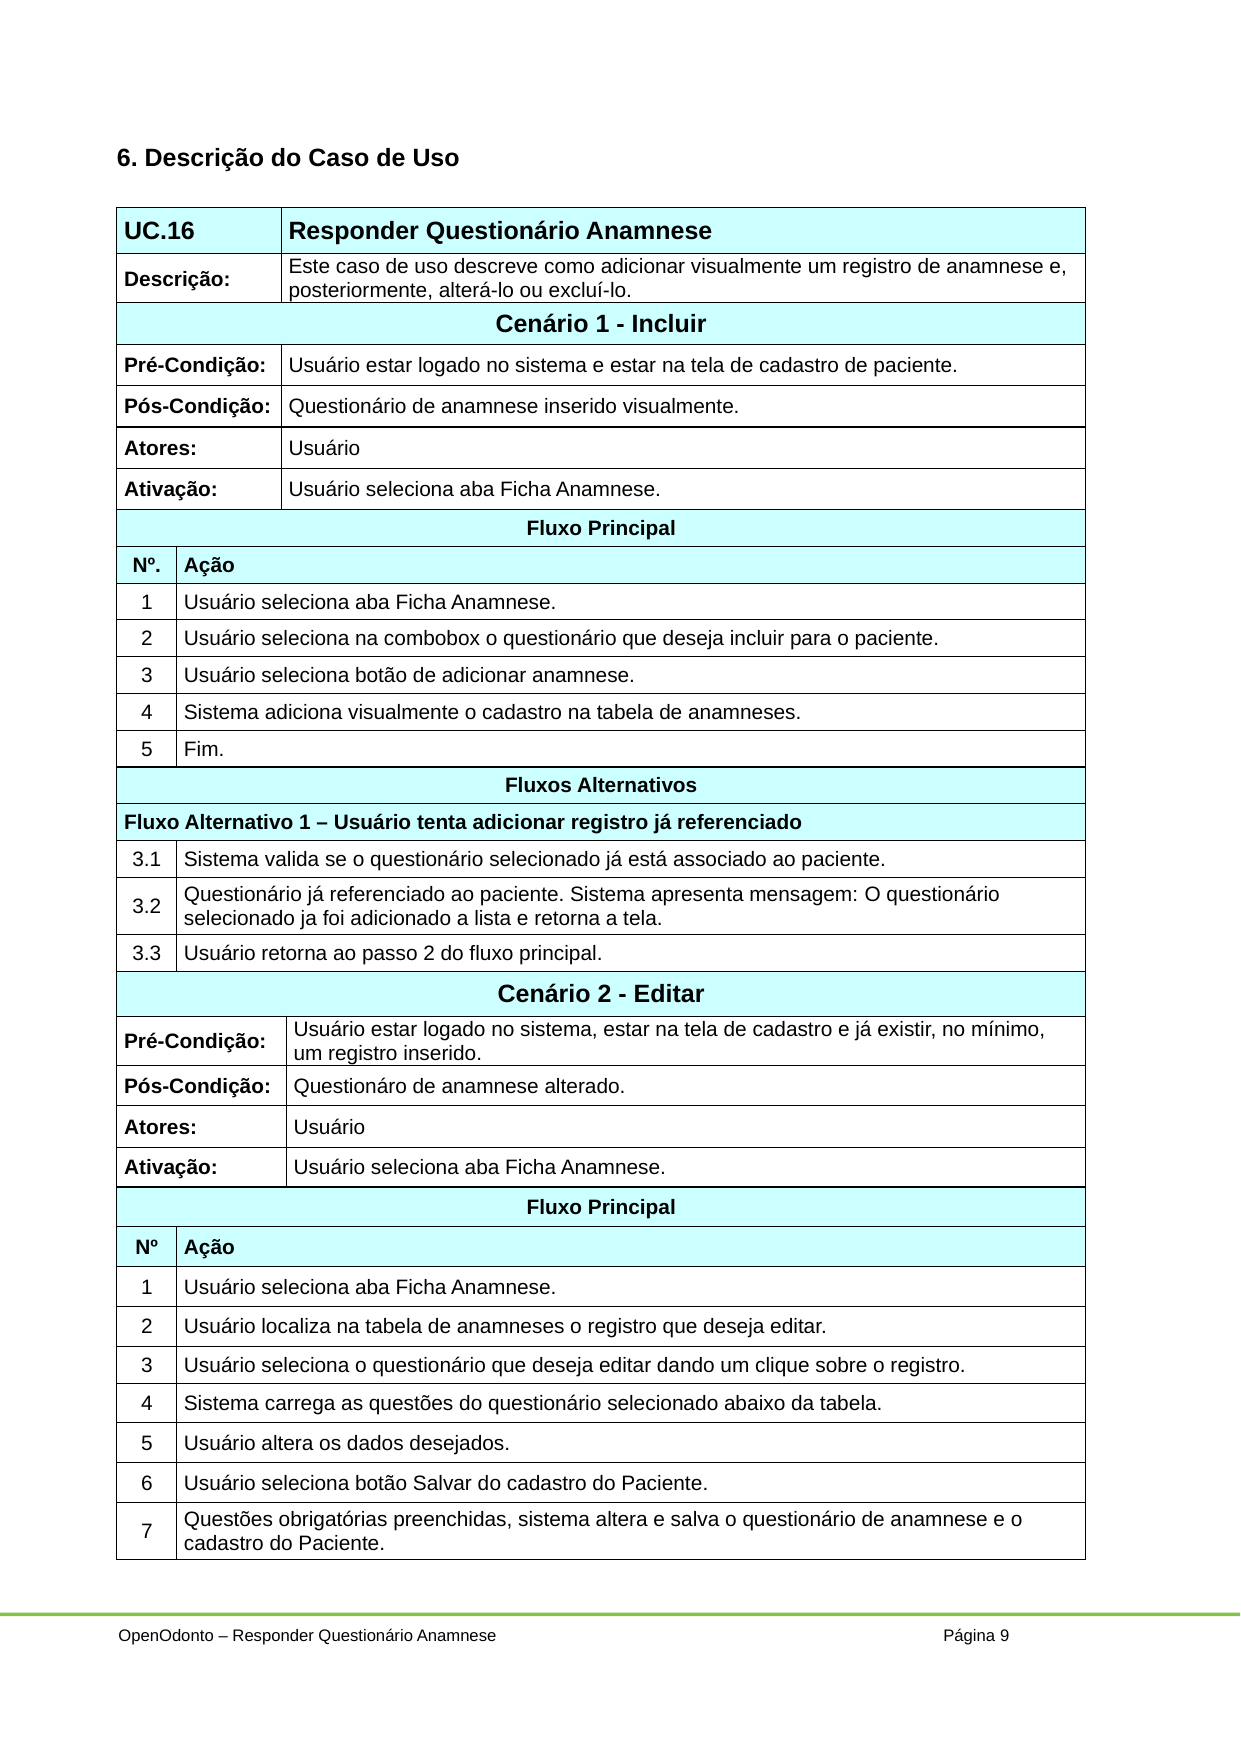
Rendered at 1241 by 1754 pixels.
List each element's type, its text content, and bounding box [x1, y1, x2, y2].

table_cell Pós-Condição: [117, 386, 281, 426]
table_cell Fluxo Alternativo 1 – Usuário tenta adicionar registro já referenciado [117, 804, 1085, 840]
table_cell 3.3 [117, 935, 176, 971]
table_cell Nº. [117, 547, 176, 583]
table_cell Sistema adiciona visualmente o cadastro na tabela de anamneses. [177, 694, 1085, 730]
table_cell 7 [117, 1503, 176, 1559]
table_cell Questionáro de anamnese alterado. [287, 1066, 1085, 1105]
table_cell 2 [117, 1307, 176, 1346]
subtitle 6. Descrição do Caso de Uso [117, 143, 1122, 172]
table_cell Fluxo Principal [117, 1188, 1085, 1226]
table_cell 3 [117, 657, 176, 693]
table_cell Usuário seleciona botão Salvar do cadastro do Paciente. [177, 1463, 1085, 1502]
table_cell Sistema carrega as questões do questionário selecionado abaixo da tabela. [177, 1384, 1085, 1422]
table_cell Descrição: [117, 254, 281, 302]
table_cell Fluxo Principal [117, 510, 1085, 546]
table_cell Usuário seleciona aba Ficha Anamnese. [177, 1267, 1085, 1306]
table_cell Usuário localiza na tabela de anamneses o registro que deseja editar. [177, 1307, 1085, 1346]
table_cell 5 [117, 1423, 176, 1462]
table_header UC.16 [117, 208, 281, 253]
table_cell 2 [117, 620, 176, 656]
table_cell Usuário altera os dados desejados. [177, 1423, 1085, 1462]
table_cell 1 [117, 584, 176, 619]
table_cell Usuário seleciona na combobox o questionário que deseja incluir para o paciente. [177, 620, 1085, 656]
table_cell 1 [117, 1267, 176, 1306]
table_cell Nº [117, 1227, 176, 1266]
table_cell Usuário seleciona botão de adicionar anamnese. [177, 657, 1085, 693]
table_cell Fim. [177, 731, 1085, 766]
table_cell Usuário seleciona o questionário que deseja editar dando um clique sobre o registro. [177, 1347, 1085, 1382]
table_cell Usuário seleciona aba Ficha Anamnese. [282, 469, 1085, 509]
table_cell Atores: [117, 1106, 286, 1147]
table_cell 3.1 [117, 841, 176, 877]
table_cell Questionário de anamnese inserido visualmente. [282, 386, 1085, 426]
table_cell Atores: [117, 428, 281, 468]
table_header Responder Questionário Anamnese [282, 208, 1085, 253]
table_cell Questões obrigatórias preenchidas, sistema altera e salva o questionário de anamnese e o cadastro do Paciente. [177, 1503, 1085, 1559]
table_cell Ação [177, 1227, 1085, 1266]
table_cell Usuário [287, 1106, 1085, 1147]
table_cell Usuário seleciona aba Ficha Anamnese. [177, 584, 1085, 619]
table_cell 5 [117, 731, 176, 766]
table_cell Ativação: [117, 469, 281, 509]
table_cell Pré-Condição: [117, 1017, 286, 1064]
table_cell Questionário já referenciado ao paciente. Sistema apresenta mensagem: O questionário selecionado ja foi adicionado a lista e retorna a tela. [177, 878, 1085, 934]
table_cell 3.2 [117, 878, 176, 934]
table_cell Cenário 2 - Editar [117, 972, 1085, 1016]
table_cell 4 [117, 694, 176, 730]
table_cell Usuário retorna ao passo 2 do fluxo principal. [177, 935, 1085, 971]
table_cell Usuário [282, 428, 1085, 468]
table_cell Pós-Condição: [117, 1066, 286, 1105]
table_cell Usuário seleciona aba Ficha Anamnese. [287, 1148, 1085, 1186]
table_cell Fluxos Alternativos [117, 768, 1085, 803]
table_cell Ação [177, 547, 1085, 583]
table_cell 3 [117, 1347, 176, 1382]
table_cell 4 [117, 1384, 176, 1422]
table_cell Ativação: [117, 1148, 286, 1186]
table_cell Cenário 1 - Incluir [117, 303, 1085, 344]
table_cell 6 [117, 1463, 176, 1502]
table_cell Este caso de uso descreve como adicionar visualmente um registro de anamnese e, posteriormente, alterá-lo ou excluí-lo. [282, 254, 1085, 302]
table_cell Sistema valida se o questionário selecionado já está associado ao paciente. [177, 841, 1085, 877]
table_cell Pré-Condição: [117, 345, 281, 385]
table_cell Usuário estar logado no sistema, estar na tela de cadastro e já existir, no mínimo, um registro inserido. [287, 1017, 1085, 1064]
table_cell Usuário estar logado no sistema e estar na tela de cadastro de paciente. [282, 345, 1085, 385]
